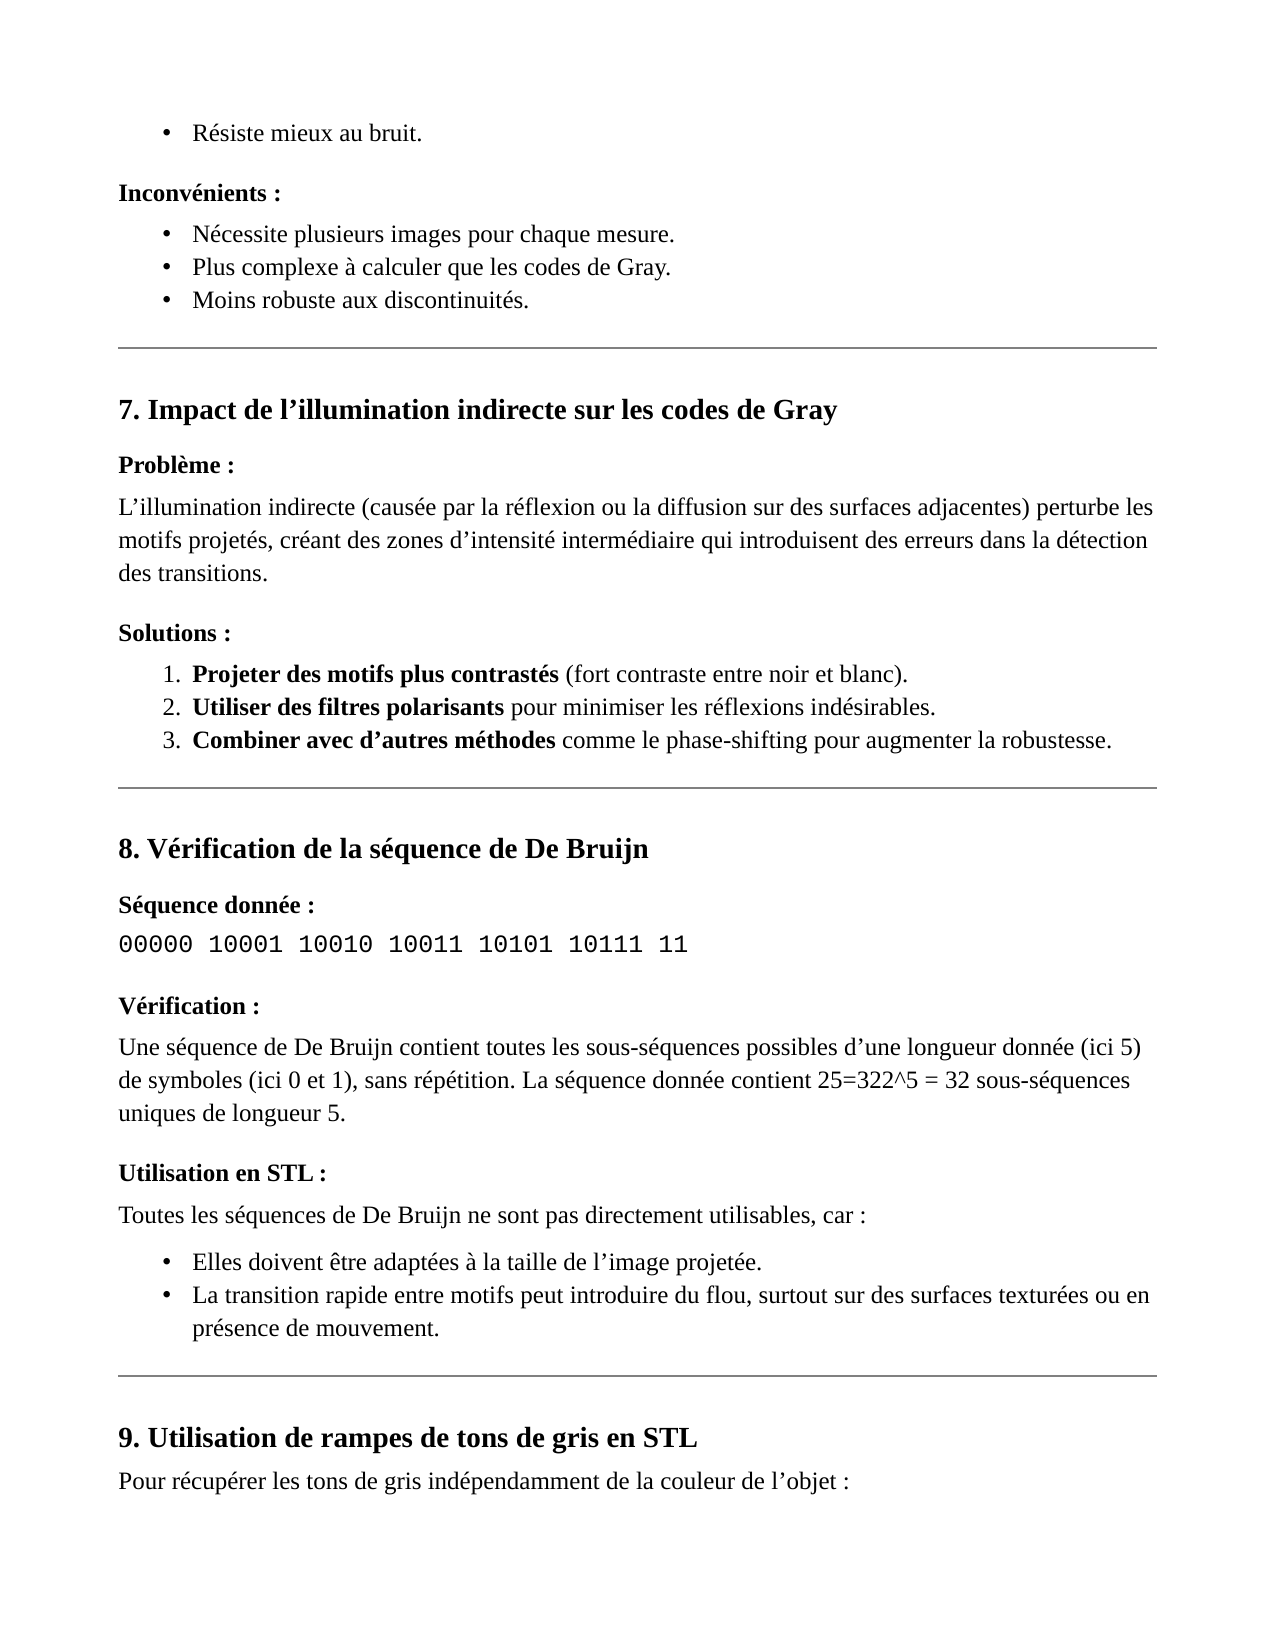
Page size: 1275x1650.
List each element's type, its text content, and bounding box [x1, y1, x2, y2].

text Pour récupérer les tons de gris indépendamment de la couleur de l’objet : [118, 1466, 1157, 1494]
subtitle 7. Impact de l’illumination indirecte sur les codes de Gray [118, 392, 1157, 426]
text Une séquence de De Bruijn contient toutes les sous-séquences possibles d’une longueur donnée (ici 5) de symboles (ici 0 et 1), sans répétition. La séquence donnée contient 25=322^5 = 32 sous-séquences uniques de longueur 5. [118, 1032, 1157, 1127]
subtitle Problème : [118, 451, 1157, 479]
text Toutes les séquences de De Bruijn ne sont pas directement utilisables, car : [118, 1200, 1157, 1228]
subtitle Solutions : [118, 618, 1157, 647]
subtitle 8. Vérification de la séquence de De Bruijn [118, 832, 1157, 865]
list Elles doivent être adaptées à la taille de l’image projetée. [162, 1247, 1157, 1276]
list Résiste mieux au bruit. [162, 118, 1157, 147]
text L’illumination indirecte (causée par la réflexion ou la diffusion sur des surfaces adjacentes) perturbe les motifs projetés, créant des zones d’intensité intermédiaire qui introduisent des erreurs dans la détection des transitions. [118, 492, 1157, 587]
list La transition rapide entre motifs peut introduire du flou, surtout sur des surfaces texturées ou en présence de mouvement. [162, 1280, 1157, 1342]
subtitle Inconvénients : [118, 178, 1157, 207]
text 00000 10001 10010 10011 10101 10111 11 [118, 931, 1157, 960]
subtitle Vérification : [118, 991, 1157, 1020]
subtitle 9. Utilisation de rampes de tons de gris en STL [118, 1420, 1157, 1453]
list Moins robuste aux discontinuités. [162, 286, 1157, 314]
list Projeter des motifs plus contrastés (fort contraste entre noir et blanc). [162, 659, 1157, 688]
list Plus complexe à calculer que les codes de Gray. [162, 252, 1157, 281]
subtitle Utilisation en STL : [118, 1158, 1157, 1187]
list Utiliser des filtres polarisants pour minimiser les réflexions indésirables. [162, 692, 1157, 721]
list Combiner avec d’autres méthodes comme le phase-shifting pour augmenter la robustesse. [162, 725, 1157, 754]
list Nécessite plusieurs images pour chaque mesure. [162, 219, 1157, 248]
subtitle Séquence donnée : [118, 890, 1157, 919]
